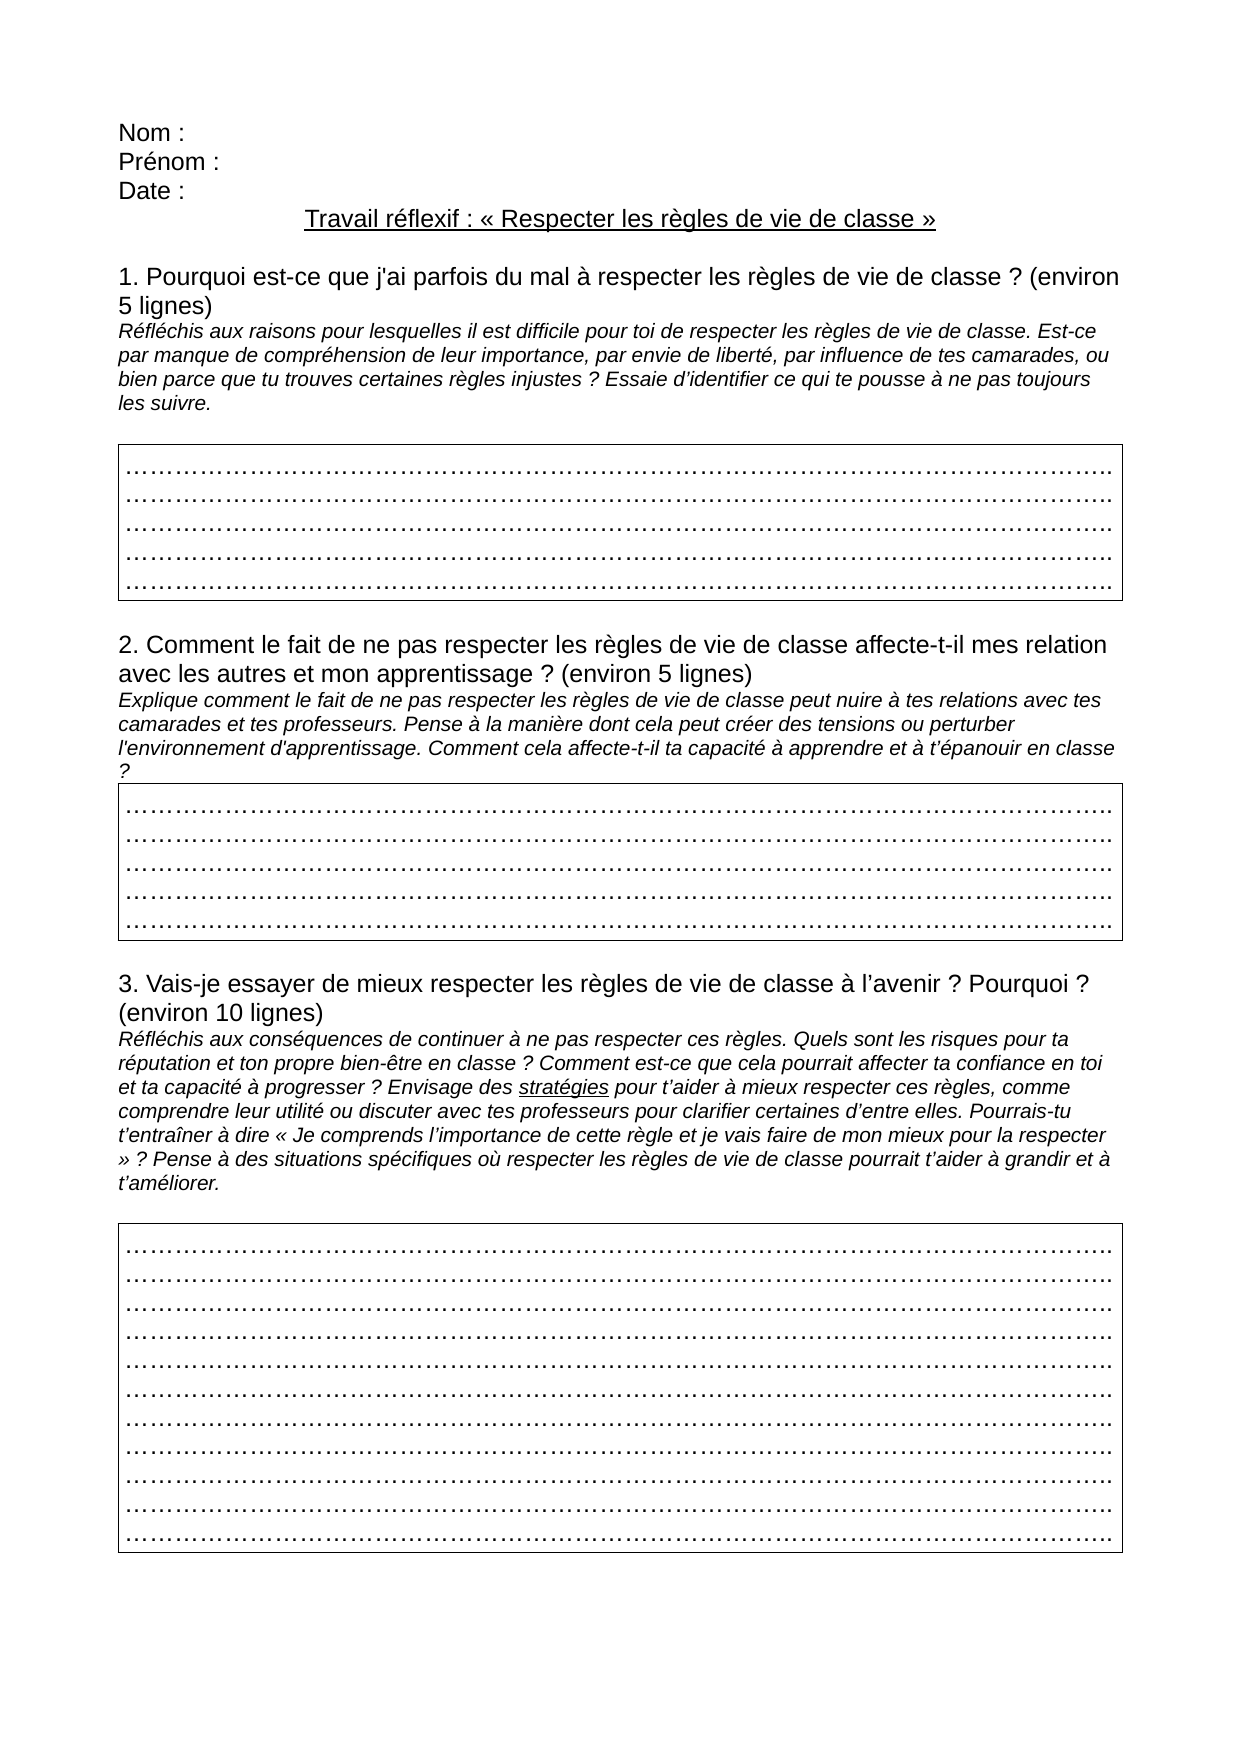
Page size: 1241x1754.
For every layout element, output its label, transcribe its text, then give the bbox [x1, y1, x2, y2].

text Explique comment le fait de ne pas respecter les règles de vie de classe peut nuire à tes relations avec tes camarades et tes professeurs. Pense à la manière dont cela peut créer des tensions ou perturber l'environnement d'apprentissage. Comment cela affecte-t-il ta capacité à apprendre et à t’épanouir en classe ? [118, 687, 1122, 783]
text Réfléchis aux conséquences de continuer à ne pas respecter ces règles. Quels sont les risques pour ta réputation et ton propre bien-être en classe ? Comment est-ce que cela pourrait affecter ta confiance en toi et ta capacité à progresser ? Envisage des stratégies pour t’aider à mieux respecter ces règles, comme comprendre leur utilité ou discuter avec tes professeurs pour clarifier certaines d’entre elles. Pourrais-tu t’entraîner à dire « Je comprends l’importance de cette règle et je vais faire de mon mieux pour la respecter » ? Pense à des situations spécifiques où respecter les règles de vie de classe pourrait t’aider à grandir et à t’améliorer. [118, 1027, 1122, 1194]
table_header ……………………………………………………………………………………………………….. ……………………………………………………………………………………………………….. ……………………………………………………………………………………………………….. ……………………………………………………………………………………………………….. ……………………………………………………………………………………………………….. [119, 445, 1122, 600]
text 2. Comment le fait de ne pas respecter les règles de vie de classe affecte-t-il mes relation avec les autres et mon apprentissage ? (environ 5 lignes) [118, 630, 1122, 687]
text 3. Vais-je essayer de mieux respecter les règles de vie de classe à l’avenir ? Pourquoi ? (environ 10 lignes) [118, 969, 1122, 1027]
table_header ……………………………………………………………………………………………………….. ……………………………………………………………………………………………………….. ……………………………………………………………………………………………………….. ……………………………………………………………………………………………………….. ……………………………………………………………………………………………………….. ……………………………………………………………………………………………………….. ……………………………………………………………………………………………………….. ……………………………………………………………………………………………………….. ……………………………………………………………………………………………………….. ……………………………………………………………………………………………………….. ……………………………………………………………………………………………………….. [119, 1224, 1122, 1552]
text Date : [118, 176, 1122, 204]
text Nom : [118, 118, 1122, 147]
text Prénom : [118, 147, 1122, 176]
text Travail réflexif : « Respecter les règles de vie de classe » [118, 204, 1122, 233]
text 1. Pourquoi est-ce que j'ai parfois du mal à respecter les règles de vie de classe ? (environ 5 lignes) [118, 262, 1122, 319]
table_header ……………………………………………………………………………………………………….. ……………………………………………………………………………………………………….. ……………………………………………………………………………………………………….. ……………………………………………………………………………………………………….. ……………………………………………………………………………………………………….. [119, 784, 1122, 939]
text Réfléchis aux raisons pour lesquelles il est difficile pour toi de respecter les règles de vie de classe. Est-ce par manque de compréhension de leur importance, par envie de liberté, par influence de tes camarades, ou bien parce que tu trouves certaines règles injustes ? Essaie d’identifier ce qui te pousse à ne pas toujours les suivre. [118, 319, 1122, 415]
